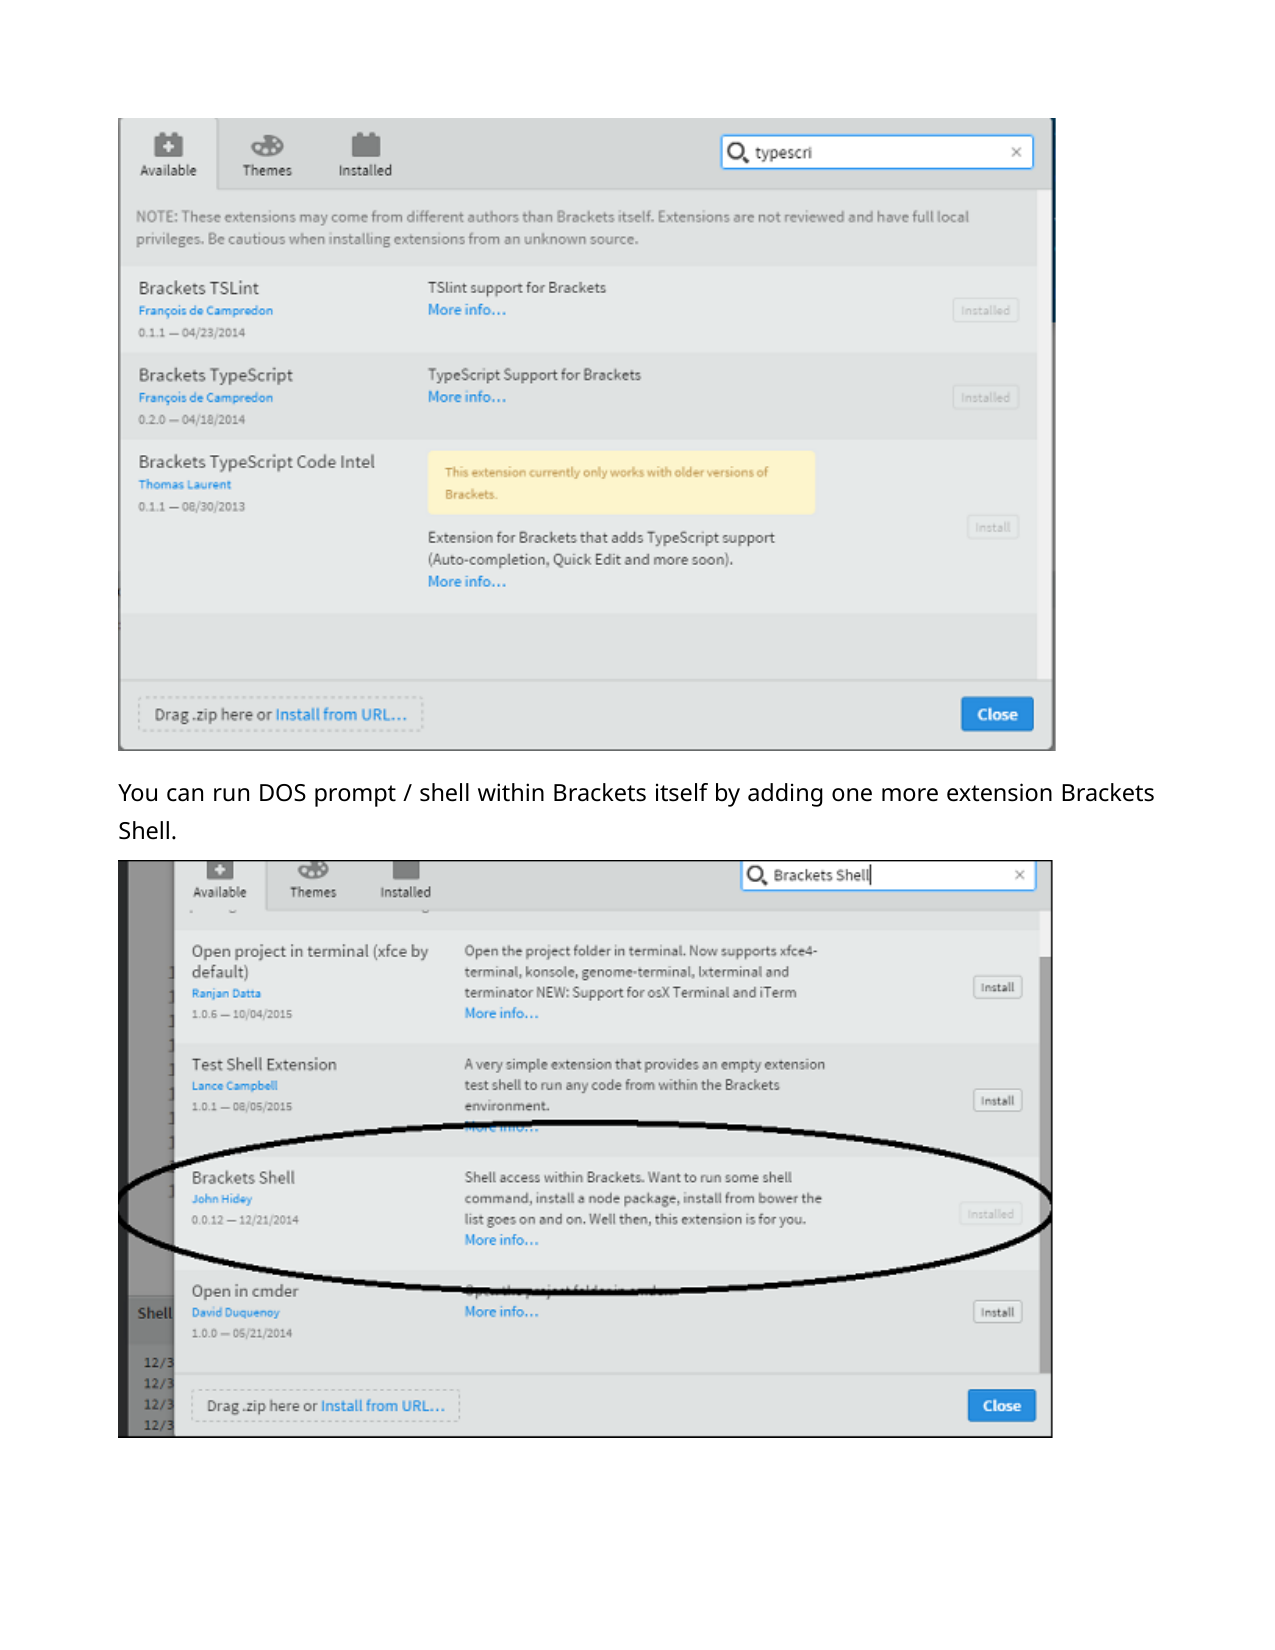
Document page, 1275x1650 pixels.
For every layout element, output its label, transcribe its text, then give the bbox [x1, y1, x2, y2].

text You can run DOS prompt / shell within Brackets itself by adding one more extension Brackets Shell. [118, 771, 1157, 846]
picture [118, 860, 1056, 1438]
picture [118, 118, 1056, 751]
